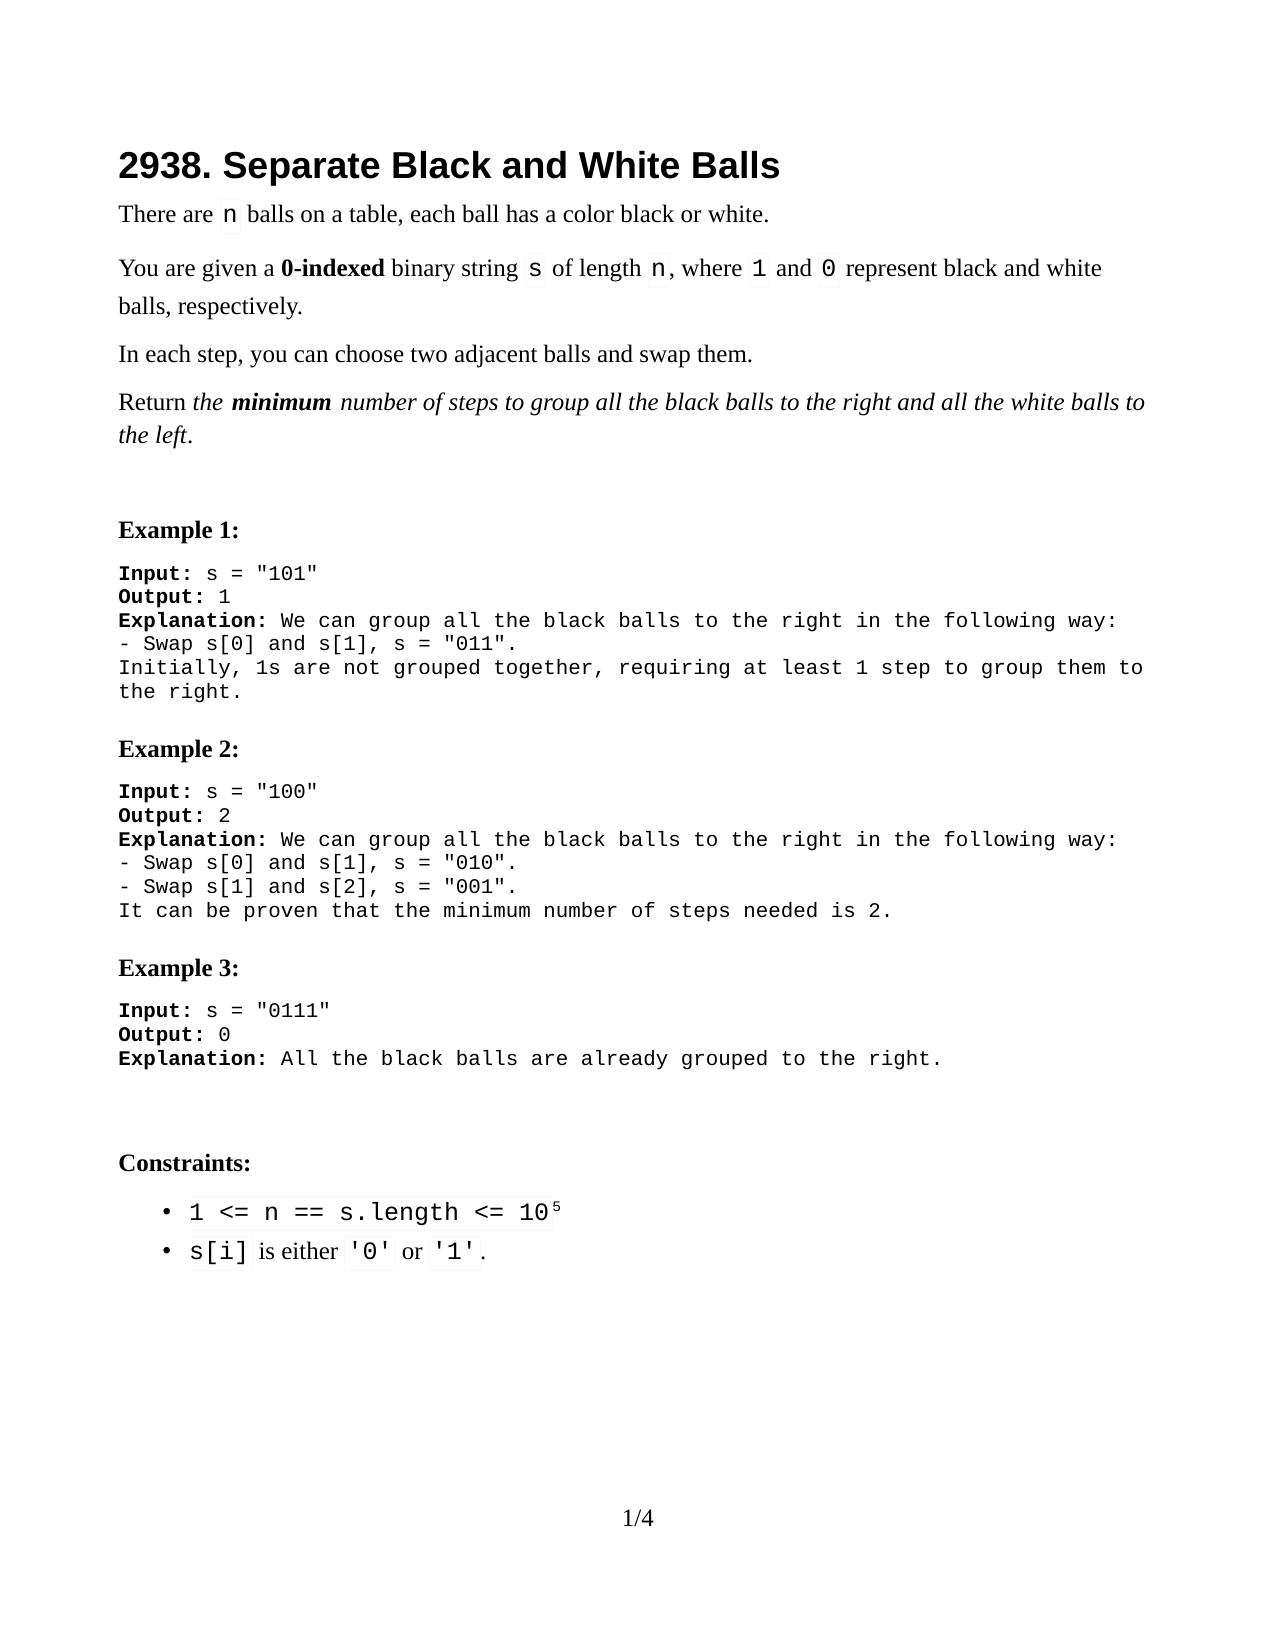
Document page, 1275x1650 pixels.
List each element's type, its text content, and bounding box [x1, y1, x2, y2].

text Constraints: [118, 1148, 1157, 1177]
text You are given a 0-indexed binary string s of length n, where 1 and 0 represent black and white balls, respectively. [118, 253, 1157, 320]
list 1 <= n == s.length <= 105 [162, 1196, 552, 1230]
text Return the minimum number of steps to group all the black balls to the right and all the white balls to the left. [118, 387, 1157, 448]
text Output: 0 [118, 1024, 1157, 1048]
list s[i] is either '0' or '1'. [253, 1236, 344, 1270]
text Explanation: We can group all the black balls to the right in the following way: [118, 829, 1157, 852]
text Explanation: We can group all the black balls to the right in the following way: [118, 610, 1157, 633]
list s[i] is either '0' or '1'. [481, 1236, 1157, 1270]
list s[i] is either '0' or '1'. [345, 1237, 395, 1270]
text Output: 2 [118, 805, 1157, 829]
text In each step, you can choose two adjacent balls and swap them. [118, 339, 1157, 368]
text Explanation: All the black balls are already grouped to the right. [118, 1048, 1157, 1071]
list s[i] is either '0' or '1'. [162, 1236, 252, 1270]
subtitle 2938. Separate Black and White Balls [118, 143, 1157, 186]
list 1 <= n == s.length <= 105 [553, 1196, 1157, 1230]
text Output: 1 [118, 586, 1157, 610]
text balls on a table, each ball has a color black or white. [241, 199, 1157, 233]
text It can be proven that the minimum number of steps needed is 2. [118, 900, 1157, 923]
text Example 1: [118, 515, 1157, 544]
text - Swap s[1] and s[2], s = "001". [118, 876, 1157, 900]
text Input: s = "100" [118, 781, 1157, 805]
text Initially, 1s are not grouped together, requiring at least 1 step to group them to the right. [118, 657, 1157, 704]
text - Swap s[0] and s[1], s = "011". [118, 633, 1157, 657]
list s[i] is either '0' or '1'. [396, 1236, 429, 1270]
text Example 2: [118, 734, 1157, 763]
text Input: s = "101" [118, 562, 1157, 586]
text - Swap s[0] and s[1], s = "010". [118, 852, 1157, 876]
list s[i] is either '0' or '1'. [430, 1237, 480, 1270]
text There are [118, 199, 220, 233]
text Example 3: [118, 953, 1157, 982]
text n [221, 200, 240, 233]
text Input: s = "0111" [118, 1000, 1157, 1024]
